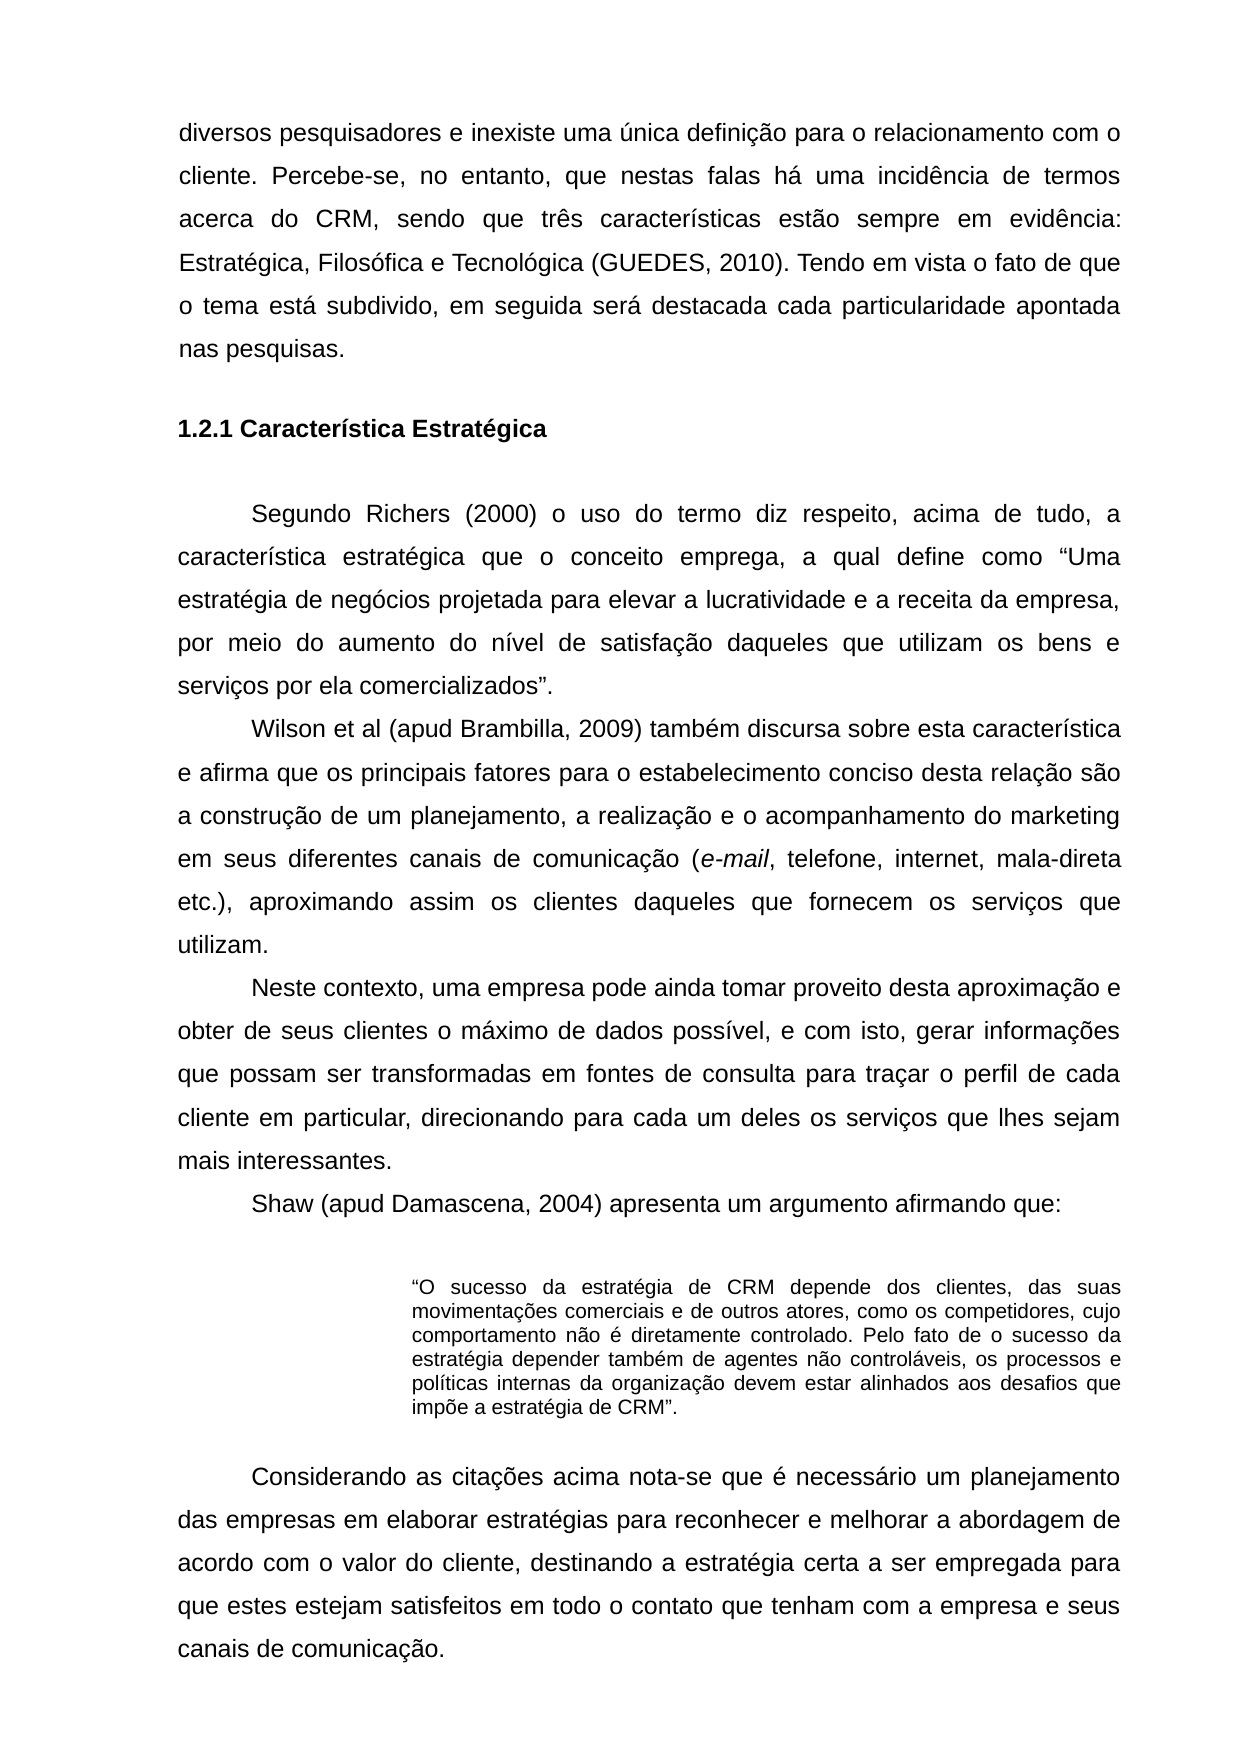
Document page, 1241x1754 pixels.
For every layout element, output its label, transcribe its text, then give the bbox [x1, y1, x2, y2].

text Segundo Richers (2000) o uso do termo diz respeito, acima de tudo, a característica estratégica que o conceito emprega, a qual define como “Uma estratégia de negócios projetada para elevar a lucratividade e a receita da empresa, por meio do aumento do nível de satisfação daqueles que utilizam os bens e serviços por ela comercializados”. [177, 499, 1122, 700]
subtitle 1.2.1 Característica Estratégica [177, 414, 1122, 443]
text Shaw (apud Damascena, 2004) apresenta um argumento afirmando que: [177, 1189, 1122, 1217]
text diversos pesquisadores e inexiste uma única definição para o relacionamento com o cliente. Percebe-se, no entanto, que nestas falas há uma incidência de termos acerca do CRM, sendo que três características estão sempre em evidência: Estratégica, Filosófica e Tecnológica (GUEDES, 2010). Tendo em vista o fato de que o tema está subdivido, em seguida será destacada cada particularidade apontada nas pesquisas. [178, 118, 1122, 362]
text Considerando as citações acima nota-se que é necessário um planejamento das empresas em elaborar estratégias para reconhecer e melhorar a abordagem de acordo com o valor do cliente, destinando a estratégia certa a ser empregada para que estes estejam satisfeitos em todo o contato que tenham com a empresa e seus canais de comunicação. [177, 1462, 1122, 1663]
text “O sucesso da estratégia de CRM depende dos clientes, das suas movimentações comerciais e de outros atores, como os competidores, cujo comportamento não é diretamente controlado. Pelo fato de o sucesso da estratégia depender também de agentes não controláveis, os processos e políticas internas da organização devem estar alinhados aos desafios que impõe a estratégia de CRM”. [412, 1275, 1122, 1419]
text Neste contexto, uma empresa pode ainda tomar proveito desta aproximação e obter de seus clientes o máximo de dados possível, e com isto, gerar informações que possam ser transformadas em fontes de consulta para traçar o perfil de cada cliente em particular, direcionando para cada um deles os serviços que lhes sejam mais interessantes. [177, 973, 1122, 1174]
text Wilson et al (apud Brambilla, 2009) também discursa sobre esta característica e afirma que os principais fatores para o estabelecimento conciso desta relação são a construção de um planejamento, a realização e o acompanhamento do marketing em seus diferentes canais de comunicação (e-mail, telefone, internet, mala-direta etc.), aproximando assim os clientes daqueles que fornecem os serviços que utilizam. [177, 714, 1122, 959]
